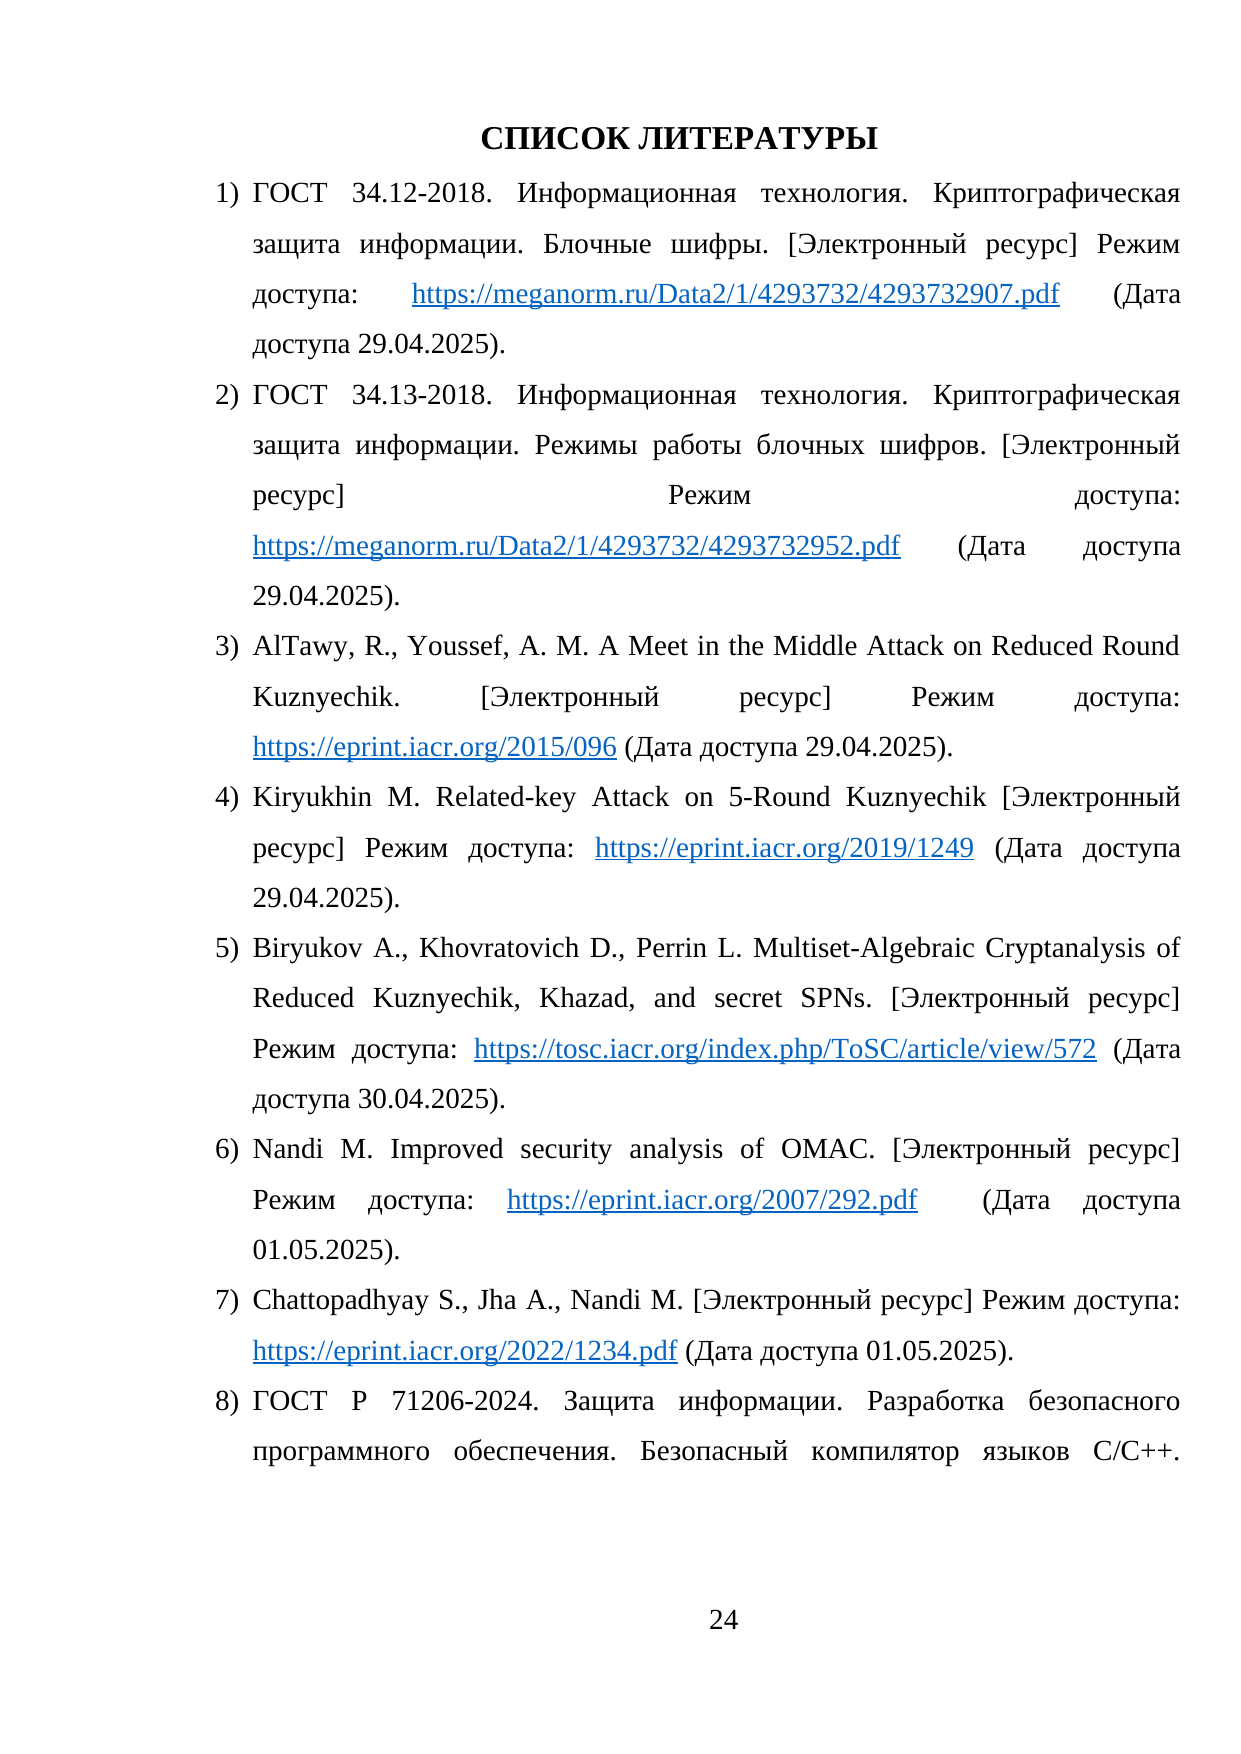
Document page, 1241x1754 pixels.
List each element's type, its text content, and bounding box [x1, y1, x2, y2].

list ГОСТ 34.12-2018. Информационная технология. Криптографическая защита информации. Блочные шифры. [Электронный ресурс] Режим доступа: https://meganorm.ru/Data2/1/4293732/4293732907.pdf (Дата доступа 29.04.2025). [215, 176, 1181, 360]
list ГОСТ Р 71206-2024. Защита информации. Разработка безопасного программного обеспечения. Безопасный компилятор языков C/C++. [215, 1383, 1181, 1467]
list AlTawy, R., Youssef, A. M. A Meet in the Middle Attack on Reduced Round Kuznyechik. [Электронный ресурс] Режим доступа: https://eprint.iacr.org/2015/096 (Дата доступа 29.04.2025). [215, 628, 1181, 763]
list Kiryukhin М. Related-key Attack on 5-Round Kuznyechik [Электронный ресурс] Режим доступа: https://eprint.iacr.org/2019/1249 (Дата доступа 29.04.2025). [215, 779, 1181, 913]
list Biryukov A., Khovratovich D., Perrin L. Multiset-Algebraic Cryptanalysis of Reduced Kuznyechik, Khazad, and secret SPNs. [Электронный ресурс] Режим доступа: https://tosc.iacr.org/index.php/ToSC/article/view/572 (Дата доступа 30.04.2025). [215, 930, 1181, 1115]
subtitle СПИСОК ЛИТЕРАТУРЫ [177, 118, 1181, 156]
list Chattopadhyay S., Jha A., Nandi M. [Электронный ресурс] Режим доступа: https://eprint.iacr.org/2022/1234.pdf (Дата доступа 01.05.2025). [215, 1282, 1181, 1366]
list ГОСТ 34.13-2018. Информационная технология. Криптографическая защита информации. Режимы работы блочных шифров. [Электронный ресурс] Режим доступа: https://meganorm.ru/Data2/1/4293732/4293732952.pdf (Дата доступа 29.04.2025). [215, 377, 1181, 612]
list Nandi M. Improved security analysis of OMAC. [Электронный ресурс] Режим доступа: https://eprint.iacr.org/2007/292.pdf (Дата доступа 01.05.2025). [215, 1132, 1181, 1266]
